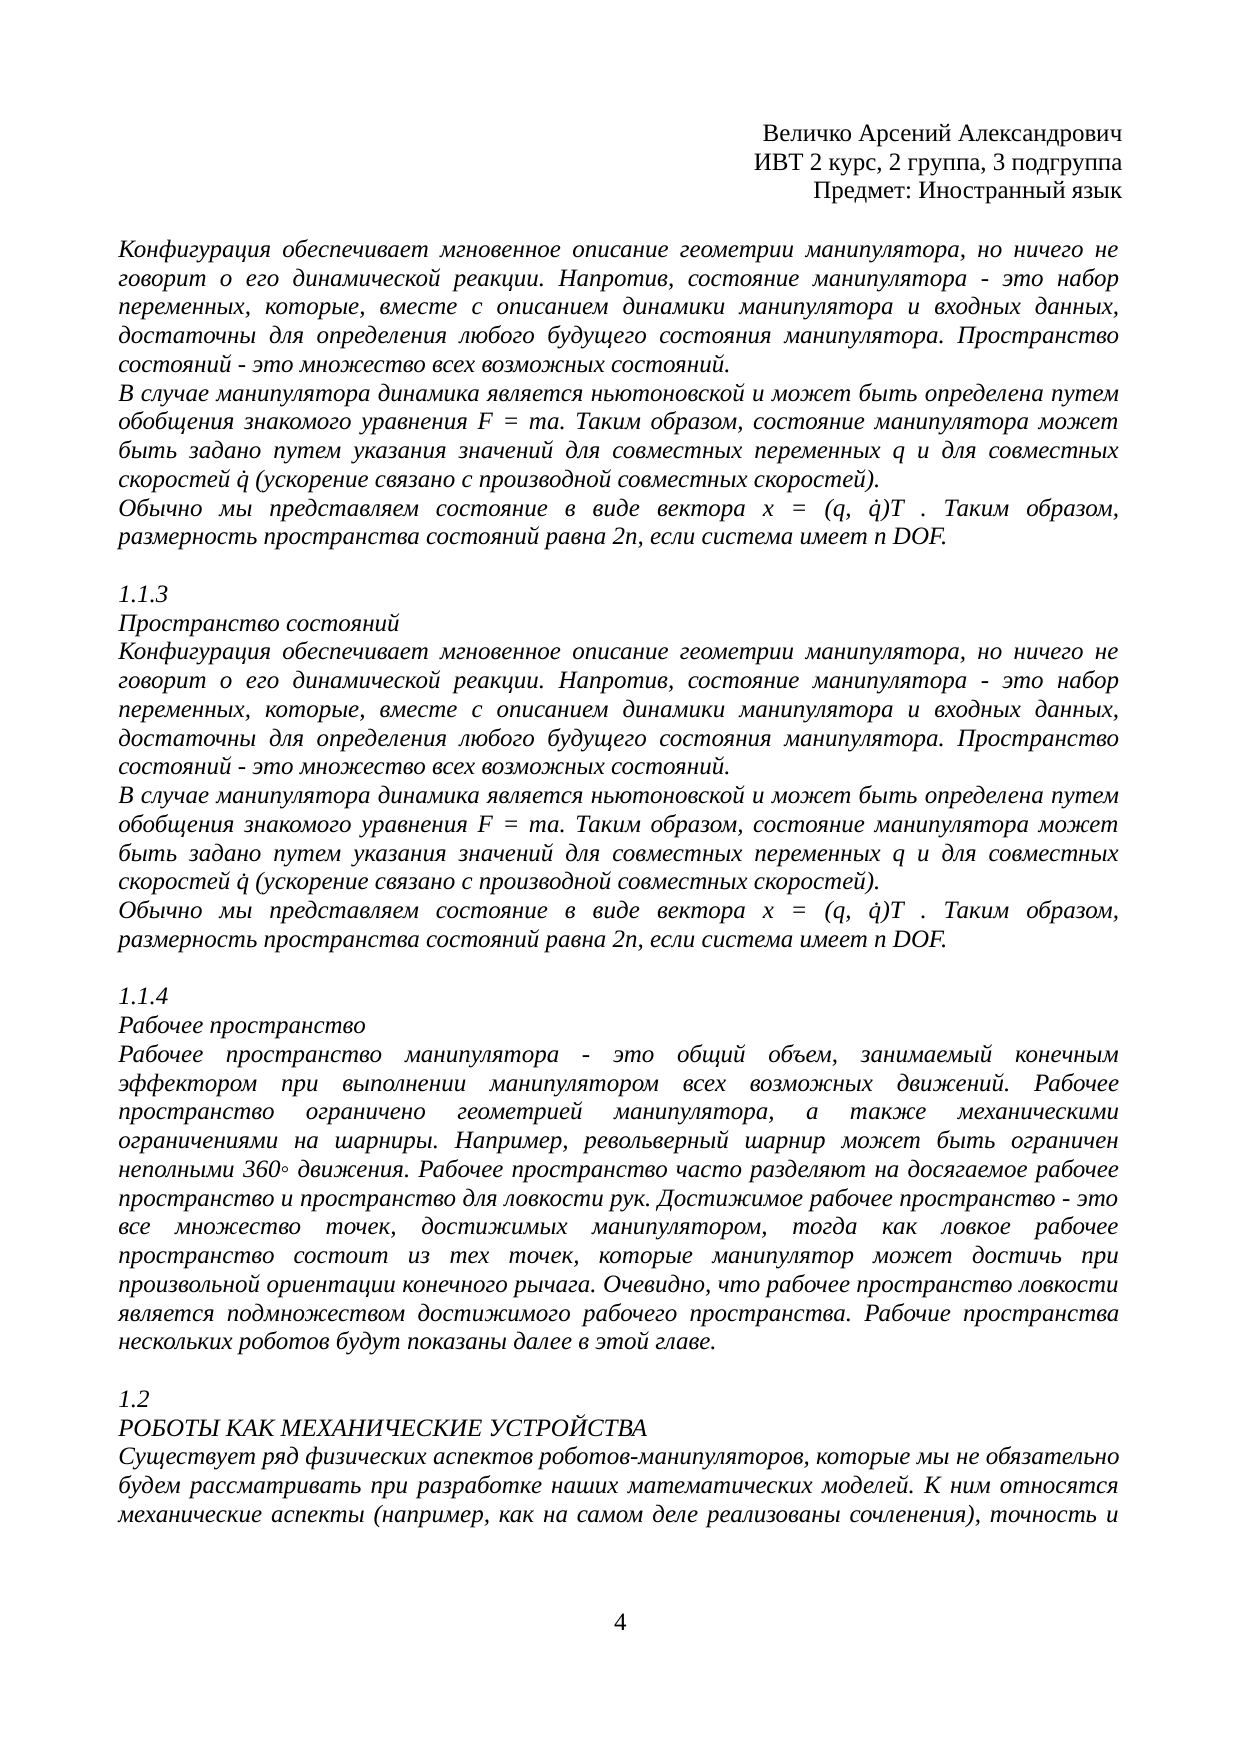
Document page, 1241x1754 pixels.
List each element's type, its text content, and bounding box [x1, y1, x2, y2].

text Существует ряд физических аспектов роботов-манипуляторов, которые мы не обязательно будем рассматривать при разработке наших математических моделей. К ним относятся механические аспекты (например, как на самом деле реализованы сочленения), точность и [118, 1441, 1122, 1528]
text 1.2 [118, 1384, 1122, 1413]
text В случае манипулятора динамика является ньютоновской и может быть определена путем обобщения знакомого уравнения F = ma. Таким образом, состояние манипулятора может быть задано путем указания значений для совместных переменных q и для совместных скоростей q̇ (ускорение связано с производной совместных скоростей). [118, 780, 1122, 895]
text Обычно мы представляем состояние в виде вектора x = (q, q̇)T . Таким образом, размерность пространства состояний равна 2n, если система имеет n DOF. [118, 895, 1122, 953]
text Конфигурация обеспечивает мгновенное описание геометрии манипулятора, но ничего не говорит о его динамической реакции. Напротив, состояние манипулятора - это набор переменных, которые, вместе с описанием динамики манипулятора и входных данных, достаточны для определения любого будущего состояния манипулятора. Пространство состояний - это множество всех возможных состояний. [118, 636, 1122, 780]
text 1.1.3 [118, 579, 1122, 608]
text Конфигурация обеспечивает мгновенное описание геометрии манипулятора, но ничего не говорит о его динамической реакции. Напротив, состояние манипулятора - это набор переменных, которые, вместе с описанием динамики манипулятора и входных данных, достаточны для определения любого будущего состояния манипулятора. Пространство состояний - это множество всех возможных состояний. [118, 234, 1122, 378]
text Обычно мы представляем состояние в виде вектора x = (q, q̇)T . Таким образом, размерность пространства состояний равна 2n, если система имеет n DOF. [118, 493, 1122, 550]
text В случае манипулятора динамика является ньютоновской и может быть определена путем обобщения знакомого уравнения F = ma. Таким образом, состояние манипулятора может быть задано путем указания значений для совместных переменных q и для совместных скоростей q̇ (ускорение связано с производной совместных скоростей). [118, 378, 1122, 493]
text Пространство состояний [118, 608, 1122, 636]
text 1.1.4 [118, 981, 1122, 1010]
text РОБОТЫ КАК МЕХАНИЧЕСКИЕ УСТРОЙСТВА [118, 1413, 1122, 1441]
text Рабочее пространство [118, 1010, 1122, 1039]
text Рабочее пространство манипулятора - это общий объем, занимаемый конечным эффектором при выполнении манипулятором всех возможных движений. Рабочее пространство ограничено геометрией манипулятора, а также механическими ограничениями на шарниры. Например, револьверный шарнир может быть ограничен неполными 360◦ движения. Рабочее пространство часто разделяют на досягаемое рабочее пространство и пространство для ловкости рук. Достижимое рабочее пространство - это все множество точек, достижимых манипулятором, тогда как ловкое рабочее пространство состоит из тех точек, которые манипулятор может достичь при произвольной ориентации конечного рычага. Очевидно, что рабочее пространство ловкости является подмножеством достижимого рабочего пространства. Рабочие пространства нескольких роботов будут показаны далее в этой главе. [118, 1039, 1122, 1355]
